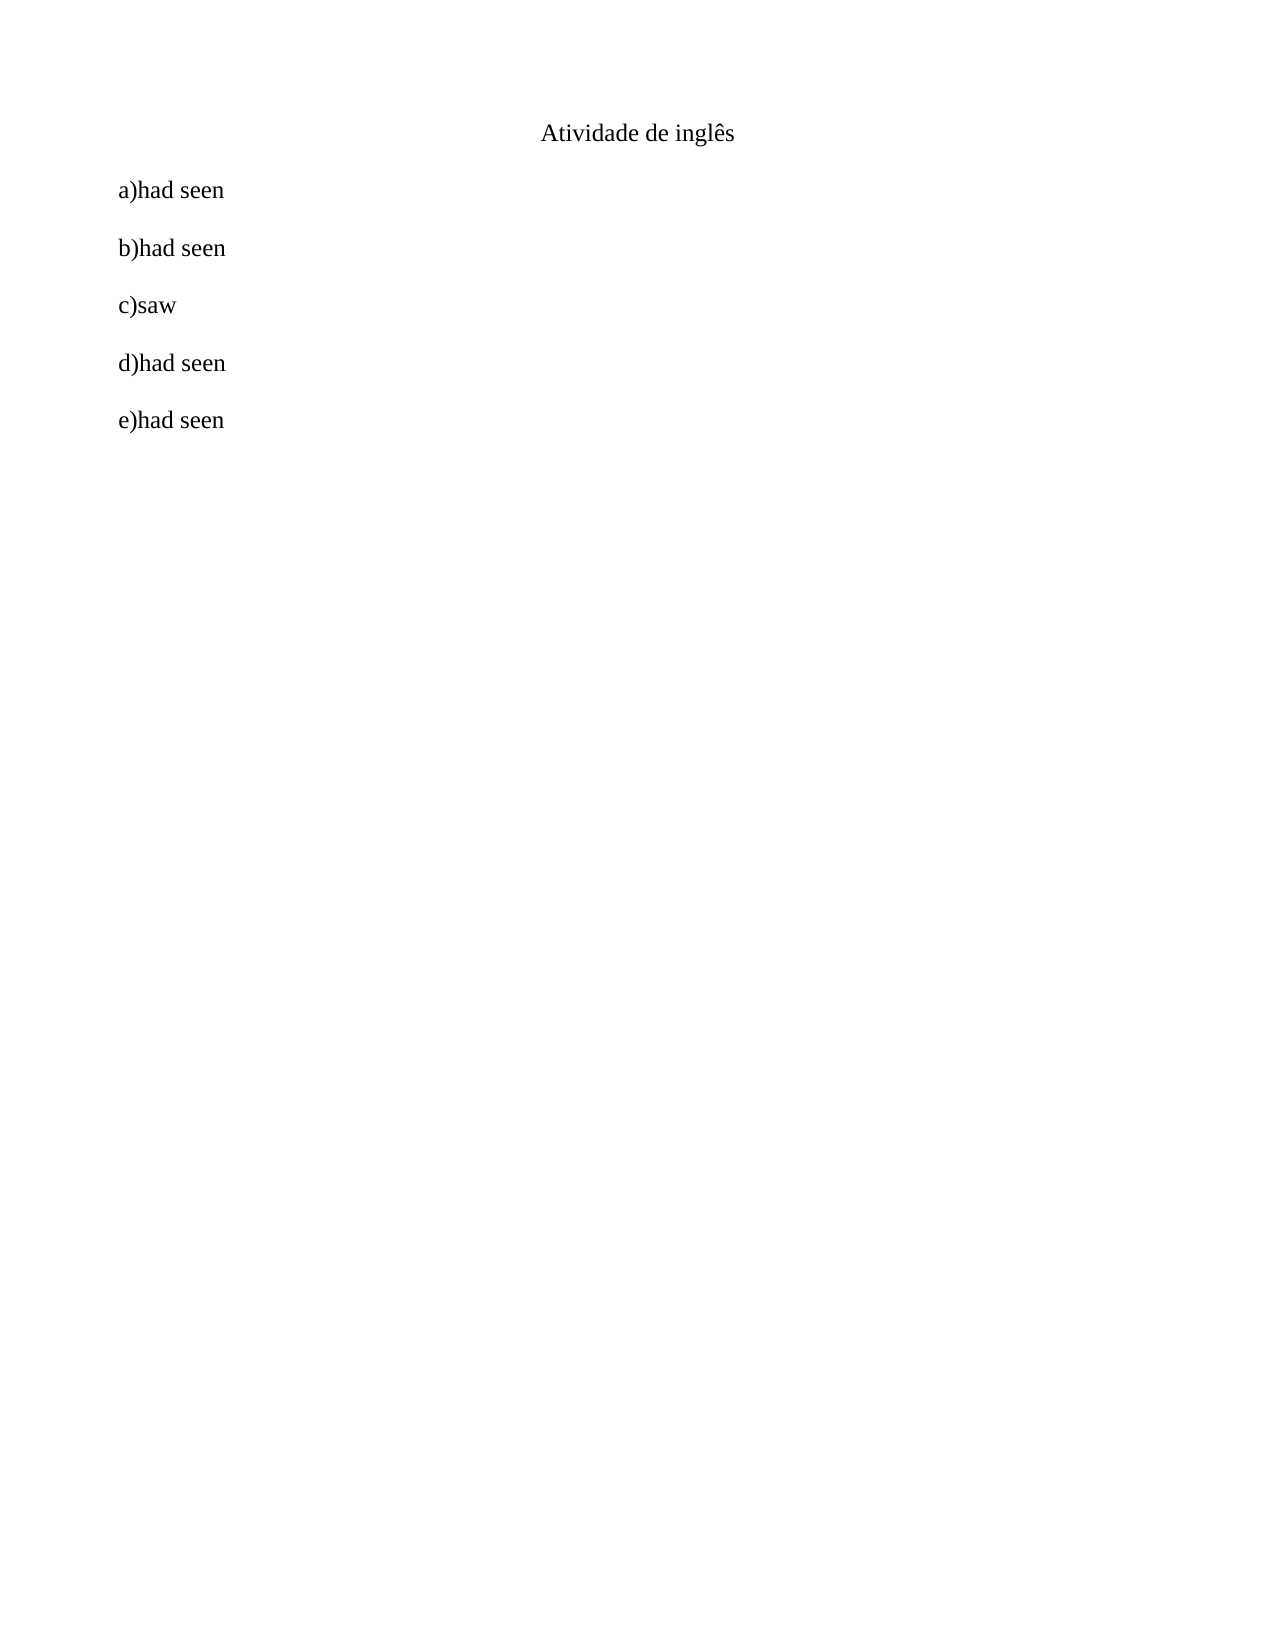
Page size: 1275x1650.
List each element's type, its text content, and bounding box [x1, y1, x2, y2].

text c)saw [118, 291, 1157, 319]
text d)had seen [118, 348, 1157, 377]
text a)had seen [118, 176, 1157, 204]
text e)had seen [118, 406, 1157, 434]
text b)had seen [118, 233, 1157, 262]
text Atividade de inglês [118, 118, 1157, 147]
